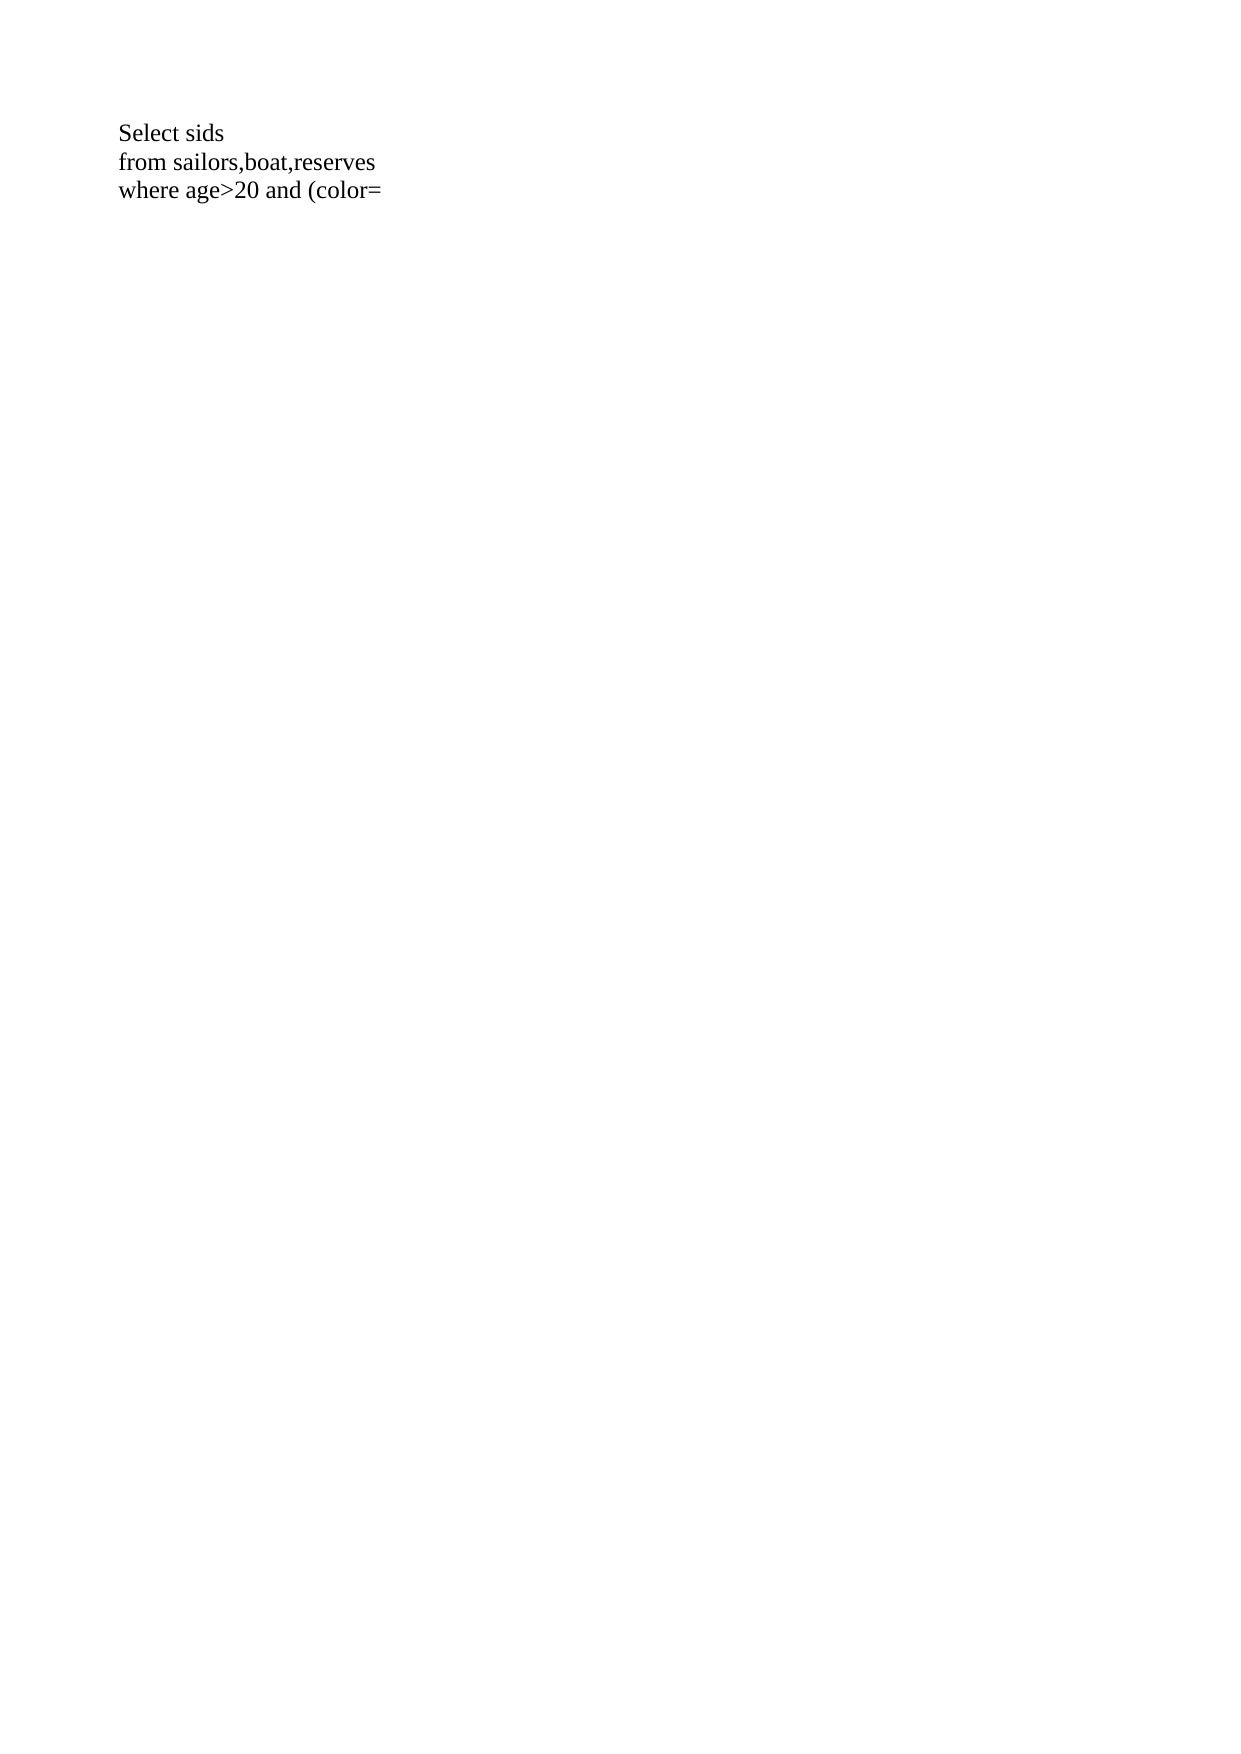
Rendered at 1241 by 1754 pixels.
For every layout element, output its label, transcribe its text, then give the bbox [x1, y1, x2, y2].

text Select sids [118, 118, 1122, 147]
text where age>20 and (color= [118, 176, 1122, 204]
text from sailors,boat,reserves [118, 147, 1122, 176]
